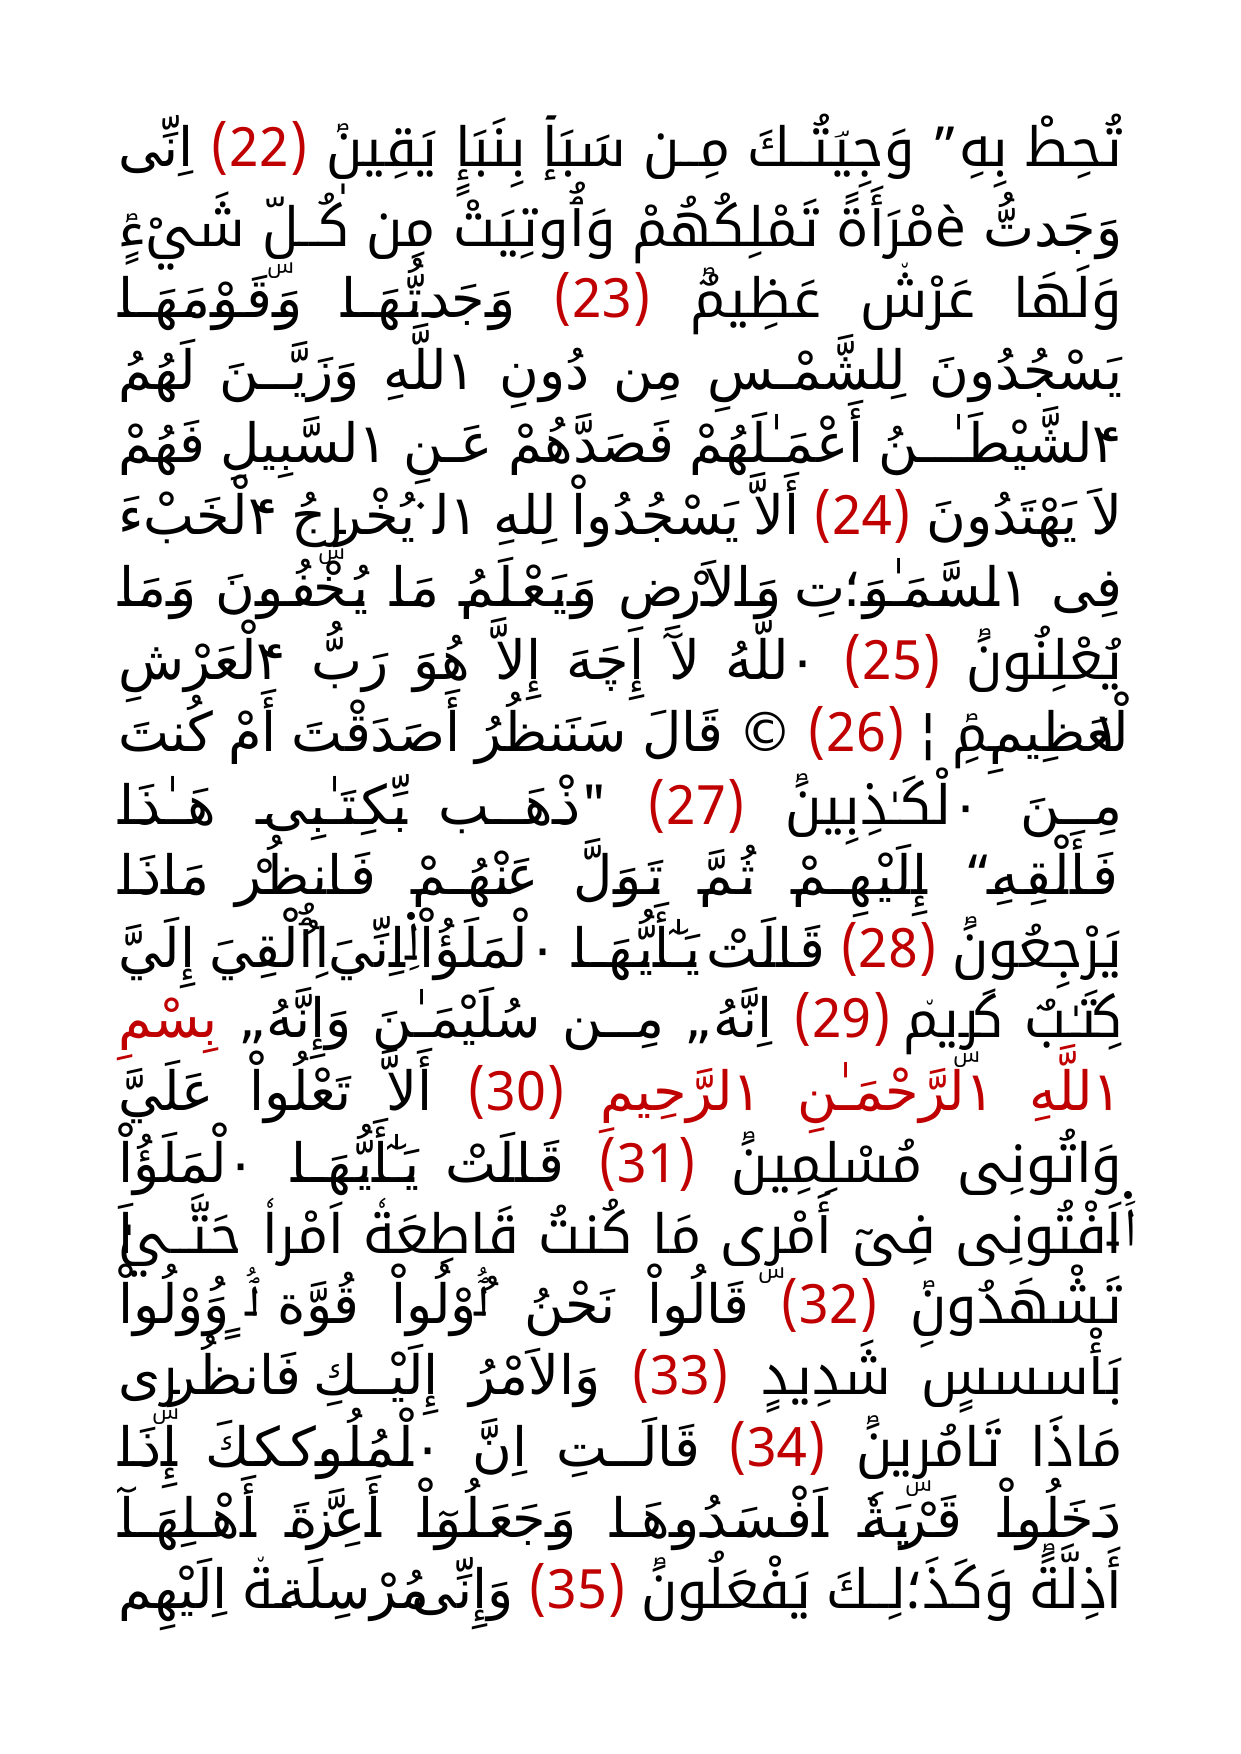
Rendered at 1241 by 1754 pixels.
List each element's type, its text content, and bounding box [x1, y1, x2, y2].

text بِسْمِ ۱للَّهِ ۱لرَّحْمَـٰنِ ۱لرَّحِيمِ طَـسِٓؐ تِلْــكَ ءَايَـٰــتُ ۴لْقُرْءَانِ وَكِتَابٍ مُّبِينٖؐ (1) هُديً وَبُشْرۭيٰ لِلْمُومِنِينَ (2) ۰لذِينَ يُقِيمُونَ ۰لصَّلَوٰةَ وَيُوتُونَ ۰لزَّكَوٰةَ وَهُم بِالاَخِرَةِ هُمْ يُوقِنُونَؐ (3) إِنَّ ۰لذِيــنَ لاَ يُومِنُونَ بِالاَخِرَةِ زَيَّنَّا لَهُمُ; أَعْمَـٰلَهُمْ فَهُمْ يَعْمَهُونَؐ (4) ٱُوْلَئِــكَ ۰لذِيــنَ لَهُمْ سُوٓءُ ۴لْعَذَابِ وَهُمْ فِى ۱لاَخِرَةِ هُمُ ۴لاَخْسَرُونَؐ (5) ¥ وَإِنَّــكَ لَتُلَقَّي ۰لْقُرْءَانَ مِن لَّدُنْ حَكِيمٖ عَلِيمٖؐ (6) اِذْ قَالَ مُوسۭيٰ لَأِهْلِهِ“ إِنِّيَ ءَانَسْتُ نَاراً سَـَٔاتِيكُم مِّنْهَا بِخَبَر۫ اَوَ —اتِيكُم بِشِهَابِ قَبَــسٍ لَّعَلَّكُمْ تَصْطَلُونَؐ (7) فَلَمَّا جَآءَهَا نُودِيَ أَنۢ بُورۣكككَ مَن فِى ۱لنّۭارۣ وَمَنْ حَوْلَهَاؐ وَسُبْحَـٰــنَ ۰للَّهِ رَبِّ ۱لْعَـٰلَمِينَؐ (8) يَـٰمُوسۭيٰٓ إِنَّهُ; أَنَا ۰للَّهُ ۴لْعَزۣيزُ ۴لْحَكِيمُ (9) وَأَلْقِ عَصَاكككَؐ فَلَمَّا رۭءۭاهَا تَهْتَزُّ كَأَنَّهَا جَآنٌّ وَلّۭــيٰ مُدْبِراً وَلَمْ يُعَقِّبْؐ يَـٰمُوسۭــيٰ لاَ تَخَـفِؐ اِنِّى لاَ يَخَافُ لَدَيَّ ۰لْمُرْسَلُونَؐ (10) إِلاَّ مَن ظَلَمَ ثُمَّ بَدَّلَ حُسْناَۢ بَعْدَ سُوٓءٍ فَإِنِّى غَفُورٌ رَّحِيمٌؐ (11) وَأَدْخِلْ يَدَكككَ فِى جَيْبِــكَ تَخْرُجْ بَيْضَآءَ مِــنْ غَيْرۣ سُوٓءٍؐ فِى تِسْعِ ءَايَـٰتٖ اِلَيٰ فِرْعَوْنَ وَقَوْمِهِؐ“ إِنَّهُمْ كَانُواْ قَوْماً فَـٰسِقِينَؐ (12) فَلَمَّا جَآءَتْهُمُ; ءَايَـٰتُنَا مُبْصِرَةً قَالُواْ هَـٰذَا سِحْـرٌ مُّبِينٌؐ (13) وَجَحَدُواْ بِهَا وَاسْتَيْقَنَتْهَآ أَنفُسُهُمْ ظُلْماً وَعُلُوّاًؐ فَانظُرْ كَيْفَ كَانَ عَـٰقِبَةُ ۴لْمُفْسِدِينَؐ (14) وَلَقَدَ —اتَيْنَا دَاوُﹼدَ وَسُلَيْمَـٰنَ عِلْماً وَقَالاَ ۰لْحَمْدُ لِلهِ ۱ﻟ﮲ فَضَّلَنَا عَلَــيٰ كَثِيرٍ مِّنْ عِبَادِهِ ۱لْمُومِنِينَؐ (15) وَوَرۣثَ سُلَيْمَـٰنُ دَاوُﹼدَ وَقَالَ يَـٰٓأَيُّهَا ۰لنَّاسسسُ عُلِّمْنَا مَنطِــقَ ۰لطَّيْرۣ وَٱُوتِينَا مِــن كُــلّۣ شَيْءٖؐ اِنَّ هَـٰذَا لَهُوَ ۰لْفَضْــلُ ۴لْمُبِينُؐ (16) ® وَحُشِرَ لِسُلَيْمَـٰنَ جُنُودُهُ„ مِنَ ۰لْجِنِّ وَالِانسِ وَالطَّيْرۣ فَهُمْ يُوزَعُونَؐ (17) حَتَّيٰٓ إِذَآ أَتَوْاْ عَلَيٰ وَادِ ۱لنَّمْــلۣ قَالَتْ نَمْلَةٌ يَـٰٓأَيُّهَا ۰لنَّمْلُ ۶دْخُلُواْ مَسَـٰكِنَكُمْ لاَ يَحْطِمَنَّكُمْ سُلَيْمَـٰنُ وَجُنُودُهُ„ وَهُمْ لاَ يَشْعُرُونَؐ (18) فَتَبَسَّمَ ضَاحِكاً مِّن قَوْلِهَا وَقَالَ رَبِّ أَوْزۣعْنِيَ أَنَ اَشْكُرَ نِعْمَتَــكَ ۰لتِىٓ أَنْعَمْتَ عَلَيَّ وَعَلَيٰ وَ؛لِدَيَّ وَأَنَ اَعْمَــلَ صَـٰڤِحاً تَرْضۭيٰهُ وَأَدْخِلْنِى بِرَحْمَتِكَ فِى عِبَادِكككَ ۰ڤصَّـٰڤِحِينَؐ (19) وَتَفَقَّدَ ۰لطَّيْرَ فَقَالَ مَا لِى لآَ أَرَي ۰لْهُدْهُدَ أَمْ كَانَ مِــنَ ۰لْغَآئِبِينَؐ (20) لُءَعَذِّبَنَّهُ„ عَذَاباً شَدِيداٗ اَوْ لَأَاْذْبَحَنَّهُ; أَوْ لَيَاتِيَنِّى بِسُلْطَـٰنٍ مُّبِينٍؐ (21) فَمَكُــثَ غَيْرَ بَعِيدٍؐ فَقَالَ أَحَطْــتُّ بِمَا لَمْ تُحِطْ بِهِ” وَجِيؔتُــكَ مِــن سَبَإٙ بِنَبَإٍ يَقِينٖؐ (22) اِنِّى وَجَدتُّ èمْرَأَةً تَمْلِكُهُمْ وَٱُوتِيَتْ مِن كُــلّۣ شَيْءٍؐ وَلَهَا عَرْش٘ عَظِيمٌؐ (23) وَجَدتُّهَا وَقَوْمَهَا يَسْجُدُونَ لِلشَّمْـسِ مِن دُونِ ۱للَّهِ وَزَيَّــنَ لَهُمُ ۴لشَّيْطَـٰــنُ أَعْمَـٰلَهُمْ فَصَدَّهُمْ عَـنِ ۱لسَّبِيلِ فَهُمْ لاَ يَهْتَدُونَ (24) أَلاَّ يَسْجُدُواْ لِلهِ ۱ﻟ﮲ يُخْرۣجُ ۴لْخَبْءَ فِى ۱لسَّمَـٰوَ؛تِ وَالاَرْضِ وَيَعْلَمُ مَا يُخْفُونَ وَمَا يُعْلِنُونَؐ (25) ۰للَّهُ لآَ إِچَهَ إِلاَّ هُوَ رَبُّ ۴لْعَرْشِ ۱لْعَظِيمِؐ ¦ (26) © قَالَ سَنَنظُرُ أَصَدَقْتَ أَمْ كُنتَ مِــنَ ۰لْكَـٰذِبِينَؐ (27) "ذْهَــب بِّكِتَـٰبِى هَـٰذَا فَأَلْقِهِ“ إِلَيْهِمْ ثُمَّ تَوَلَّ عَنْهُمْ فَانظُرْ مَاذَا يَرْجِعُونَؐ (28) قَالَتْ يَـٰٓأَيُّهَا ۰لْمَلَؤُاْ اِ۬نِّيَ ٱُلْقِيَ إِلَيَّ كِتَـٰبٌ كَرۣيم٘ (29) اِنَّهُ„ مِــن سُلَيْمَـٰنَ وَإِنَّهُ„ بِسْمِ ۱للَّهِ ۱لرَّحْمَـٰنِ ۱لرَّحِيمِ (30) أَلاَّ تَعْلُواْ عَلَيَّ وَاتُونِى مُسْلِمِينَؐ (31) قَالَتْ يَـٰٓأَيُّهَا ۰لْمَلَؤُاْ اَ۬فْتُونِى فِىٓ أَمْرۣى مَا كُنتُ قَاطِعَةٗ اَمْراٗ حَتَّــيٰ تَشْهَدُونِؐ (32) قَالُواْ نَحْنُ ٱُوْلُواْ قُوَّةٍ وَٱُوْلُواْ بَأْسسسٍ شَدِيدٍ (33) وَالاَمْرُ إِلَيْــكِ فَانظُرۣى مَاذَا تَامُرۣينَؐ (34) قَالَــتِ اِنَّ ۰لْمُلُوكككَ إِذَا دَخَلُواْ قَرْيَةٗ اَفْسَدُوهَا وَجَعَلُوٓاْ أَعِزَّةَ أَهْلِهَآ أَذِلَّةًؐ وَكَذَ؛لِــكَ يَفْعَلُونَؐ (35) وَإِنِّى مُرْسِلَة٘ اِلَيْهِم بِهَدِيَّةٍ فَنَـٰظِرَةٛ بِمَ يَرْجِعُ ۴لْمُرْسَلُونَؐ (36) فَلَمَّا جَآءَ سُلَيْمَـٰــنَ قَالَ أَتُمِدُّونَنِ” بِمَالٍ فَمَآ ءَاتۭيٰــنۣﹺ ۰للَّهُ خَيْرٌ مِّمَّآ ءَاتۭيٰكُم بَــلَ اَنتُم بِهَدِيَّتِكُمْ تَفْرَحُونَؐ (37) "رْجِعِ اِلَيْهِمْ فَلَنَاتِيَنَّهُم بِجُنُودٍ لاَّ قِبَــلَ لَهُم بِهَا وَڤَنُخْرۣجَنَّهُم مِّنْهَآ أَذِلَّةً وَهُمْ صَـٰغِرُونَؐ (38) قَالَ يَـٰٓأَيُّهَا ۰لْمَلَؤُاْ اَ۬يُّكُمْ يَاتِينِى بِعَرْشِهَا قَبْـلَ أَنْ يَّاتُونِى مُسْلِمِينَؐ (39) قَالَ عِفْرۣيتٌ مِّنَ ۰لْجِــنّۣ أَنَآ ءَاتِيكَ بِهِ” قَبْـلَ أَن تَقُومَ مِــن مَّقَامِــكَ وَإِنِّى عَلَيْهِ لَقَوۣيّﹲ اَمِينٌؐ (40) قَالَ ۰ﻟ﮲ عِندَهُ„ عِلْمٌ مِّــنَ ۰لْكِتَـٰــبِ أَنَآ ءَاتِيكَ بِهِ” قَبْلَ أَنْ يَّرْتَدَّ إِلَيْــكَ طَرْفُــكَؐ فَلَمَّا رۭءۭاهُ مُسْتَقِرّاٗ عِندَهُ„ قَالَ هَـٰذَا مِن فَضْلِ رَبِّى لِيَبْلُوَنِــيَ ءَآشْكُرُ أَمَ اَكْفُرُؐ وَمَــن شَكَرَ فَإِنَّمَا يَشْكُرُ لِنَفْسِهِؐ” وَمَــن كَفَرَ فَإِنَّ رَبِّى غَنِــيٌّ كَرۣيمٌؐ (41) ® قَالَ نَكِّرُواْ لَهَا عَرْشَهَا نَنظُرَ اَتَهْتَدِﻯٓ أَمْ تَكُونُ مِــنَ ۰لذِيــنَ لاَ يَهْتَدُونَؐ (42) فَلَمَّا جَآءَتْ قِيــلَ أَهَـٰكَذَا عَرْشُكِ قَالَتْ كَأَنَّهُ„ هُوَؐ وَٱُوتِينَا ۰لْعِلْمَ مِــن قَبْلِهَا وَكُنَّا مُسْلِمِينَؐ (43) وَصَدَّهَا مَا كَانَــت تَّعْبُدُ مِن دُونِ ۱للَّهِؐ إِنَّهَا كَانَتْ مِن قَوْمٍ كۭـٰفِـرۣينَؐ (44) قِيــلَ لَهَا ۸دْخُلِى ۱لصَّرْحَؐ فَلَمَّا رَأَتْهُ حَسِبَتْهُ لُجَّةً وَكَشَفَتْ عَــن سَاقَيْهَاؐ قَالَ إِنَّهُ„ صَرْحٌ مُّمَرَّدٌ مِّن قَوَارۣيرَؐ (45) قَالَتْ رَبِّ إِنِّى ظَلَمْــتُ نَفْسِى وَأَسْلَمْــتُ مَعَ سُلَيْمَـٰنَ لِلهِ رَبِّ ۱لْعَـٰلَمِينَؐ (46) وَلَقَدَ اَرْسَلْنَآ إِلَيٰ ثَمُودَ أَخَاهُمْ صَـٰڤِحاٗ اَنُ ۶عْبُدُواْ ۴للَّهَ فَإِذَا هُمْ فَرۣيقَـٰــنۣ يَخْتَصِمُونَؐ (47) قَالَ يَـٰقَوْمِ لِمَ تَسْتَعْجِلُونَ بِالسَّيِّيؕةِ قَبْــلَ ۰لْحَسَنَةِ لَوْلاَ تَسْتَغْفِرُونَ ۰للَّهَ لَعَلَّكُمْ تُرْحَمُونَؐ (48) قَالُواْ èطَّيَّرْنَا بِــكَ وَبِمَــن مَّعَــكَؐ قَالَ طَـٰٓئِرُكُمْ عِندَ ۰للَّهِؐ بَــلَ اَنتُمْ قَوْمٌ تُفْتَنُونَؐ (49) وَكَانَ فِى ۱لْمَدِينَةِ تِسْعَةُ رَهْطٍ يُفْسِدُونَ فِى ۱لاَرْضِ وَلاَ يُصْڤِحُونَؐ (50) قَالُواْ تَقَاسَمُواْ بِاللَّهِ لَنُبَيِّتَنَّهُ„ وَأَهْلَهُ„ ثُمَّ لَنَقُولَنَّ لِوَلِيِّهِ” مَا شَهِدْنَا مُهْلَــكَ أَهْلِهِ” وَإِنَّا لَصَـٰدِقُونَؐ (51) وَمَكَرُواْ مَكْراً وَمَكَرْنَا مَكْراً وَهُمْ لاَ يَشْعُرُونَؐ (52) فَانظُرْ كَيْفَ كَانَ عَـٰقِبَةُ مَكْرۣهِمُؐ; إِنَّا دَمَّرْنَـٰهُمْ وَقَوْمَهُمُ; أَجْمَعِينَؐ (53) فَتِلْــكَ بُيُوتُهُمْ خَاوۣيَةَۢ بِمَا ظَلَمُوٓاْؐ إِنَّ فِى ذَ؛لِــكَ ءَلاَيَةً لِّقَوْمٍ يَعْلَمُونَؐ (54) وَأَنجَيْنَا ۰لذِيــنَ ءَامَنُواْ وَكَانُواْ يَتَّقُونَؐ (55) وَلُوطاٗ اِذْ قَالَ لِقَوْمِهِ“ أَتَاتُونَ ۰ڤْفَـٰحِشَةَ وَأَنتُمْ تُبْصِرُونَؐ (56) أَئنَّكُمْ لَتَاتُونَ ۰لرّۣجَالَ شَهْوَةً مِّن دُونِ ۱لنِّسَآءِؐ بَــلَ اَنتُمْ قَوْمٌ تَجْهَلُونَؐ (57) ¤ فَمَا كَانَ جَوَابَ قَوْمِهِ“ إِلٓاَّ أَن قَالُوٓاْ أَخْرۣجُوٓاْ ءَالَ لُوطٍ مِّن قَرْيَتِكُمُؐ; إِنَّهُمُ; ٱُنَاسٌ يَتَطَهَّرُونَؐ (58) فَأَنجَيْنَـٰهُ وَأَهْلَهُ; إِلاَّ "مْرَأَتَهُ قَدَّرْنَـٰهَا مِــنَ ۰لْغَـٰبِـرۣينَؐ (59) وَأَمْطَرْنَا عَلَيْهِم مَّطَراًؐ فَسَآءَ مَطَرُ ۴لْمُنذَرۣينَؐ (60) قُـلِ ۱لْحَمْدُ لِلهِ وَسَچَم٘ عَلَــيٰ عِبَادِهِ ۱لذِينَ "صْطَفۭــيٰٓؐ ءَآللَّهُ خَيْر٘ اَمَّا تُشْرۣكُونَؐ (61) أَمَّــنْ خَلَقَ ۰لسَّمَـٰوَ؛تِ وَالاَرْضَ وَأَنزَلَ لَكُم مِّــنَ ۰لسَّمَآءِ مَآءً فَأَنۢبَتْنَا بِهِ” حَدَآئِــقَ ذَاتَ بَهْجَةٍؐ مَّا كَانَ لَكُمُ; أَن تُنۢبِتُواْ شَجَرَهَآؐ أَ.چَهٌ مَّعَ ۰للَّهِؐ بَلْ هُمْ قَوْمٌ يَعْدِلُونَؐ (62) أَمَّـن جَعَــلَ ۰لاَرْضَ قَرَاراً وَجَعَـلَ خِچَلَهَآ أَنْهَـٰراً وَجَعَــلَ لَهَا رَوَ؛سِيَ وَجَعَلَ بَيْنَ ۰ڤْبَحْرَيْنِ حَاجِزاٗؐ اَ.چَهٌ مَّعَ ۰للَّهِؐ بَــلَ اَكْثَرُهُمْ لاَ يَعْلَمُونَؐ (63) أَمَّنْ يُّجِيبُ ۴لْمُضْطَرَّ إِذَا دَعَاهُ وَيَكْشِفُ ۴لسُّوٓءَ وَيَجْعَلُكُمْ خُلَفَآءَ ۰لاَرْضضضِؐ أَ.چَهٌ مَّعَ ۰للَّهِؐ قَلِيلًا مَّا تَذَّكَّرُونَؐ (64) أَمَّـنْ يَّهْدِيكُمْ فِى ظُلُمَـٰــتِ ۱لْبَرّۣ وَاڤْبَحْرۣ وَمَنْ يُّرْسِلُ ۴لرّۣيَـٰحَ نُشُراَۢ بَيْـنَ ¢ رَحْمَتِهِؐ“ أَ.چَهٌ مَّعَ ۰للَّهِؐ تَعَـٰلَــي ۰للَّهُ عَمَّا يُشْرۣكُونَؐ (65) أَمَّــنْ يَّبْدَؤُاْ ۴لْخَلْقَ ثُمَّ يُعِيدُهُ„ وَمَنْ يَّرْزُقُكُم مِّــنَ ۰لسَّمَآءِ وَالاَرْضِؐ أَ.چَهٌ مَّعَ ۰للَّهِؐ قُــلْ هَاتُواْ بُرْهَـٰنَكُمُ; إِن كُنتُمْ صَـٰدِقِينَؐ (66) قُـل لاَّ يَعْلَمُ مَن فِى ۱لسَّمَـٰوَ؛تِ وَالاَرْضضضِ ۱لْغَيْبَ إِلاَّ ۰للَّهُؐ وَمَا يَشْعُرُونَ أَيَّانَ يُبْعَثُونَؐ (67) ® بَلِ 'دَّ؛رَكَ عِلْمُهُمْ فِى ۱لاَخِرَةِؐ بَلْ هُمْ فِى شَــكٍّ مِّنْهَا بَلْ هُم مِّنْهَا عَمُونَؐ (68) وَقَالَ ۰لذِيــنَ كَفَرُوٓاْ إِذَا كُنَّا تُرَ؛باً وَءَابَآؤُنَآ أَئنَّا ڤَمُخْرَجُونَؐ (69) لَقَدْ وُعِدْنَا هَـٰذَا نَحْنُ وَءَابَآؤُنَا مِن قَبْلُؐ إِنْ هَـٰذَآ إِلٓاَّ أَسَـٰطِيرُ ۴لاَوَّلِينَؐ (70) قُلْ سِيرُواْ فِى ۱لاَرْضِ فَانظُرُواْ كَيْفَ كَانَ عَـٰقِبَةُ ۴ڤْمُجْرۣمِينَؐ (71) وَلاَ تَحْزَنْ عَلَيْهِمْ وَلاَ تَكُـن فِى ضَيْقٍ مِّمَّا يَمْكُرُونَؐ (72) وَيَقُولُونَ مَتۭــيٰ هَـٰذَا ۰لْوَعْدُ إِن كُنتُمْ صَـٰدِقِينَؐ (73) قُلْ عَسۭيٰٓ أَنْ يَّكُونَ رَدِفَ لَكُم بَعْضُ ۴ﻟ﮲ تَسْتَعْجِلُونَؐ (74) وَإِنَّ رَبَّــكَ لَذُو فَضْــل۫ عَلَي ۰لنَّاسِؐ وَچَكِــنَّ أَكْثَرَهُمْ لاَ يَشْكُرُونَؐ (75) وَإِنَّ رَبَّــكَ لَيَعْلَمُ مَا تُكِــنُّ صُدُورُهُمْ وَمَا يُعْلِنُونَؐ (76) وَمَا مِــنْ غَآئِبَةٍ فِى ۱لسَّمَآءِ وَالاَرْضِ إِلاَّ فِى كِتَـٰبٍ مُّبِينٖؐ (77) اِنننَّ هَـٰذَا ۰لْقُرْءَانَ يَقُــصُّ عَلَيٰ بَنِىٓ إِسْرَآءِيــلَ أَكْثَرَ ۰ﻟ﮲ هُمْ فِيهِ يَخْتَلِفُونَؐ (78) وَإِنَّهُ„ لَهُديً وَرَحْمَةٌ لِّلْمُومِنِينَؐ (79) إِنَّ رَبَّــكَ يَقْضِى بَيْنَهُم بِحُكْمِهِؐ” وَهُوَ ۰لْعَزۣيزُ ۴لْعَلِيمُؐ (80) فَتَوَكَّــلْ عَلَــي ۰للَّهِؐ إِنَّــكَ عَلَــي ۰لْحَـقِّ ۱لْمُبِينِؐ (81) إِنَّــكَ لاَ تُسْمِعُ ۴لْمَوْتۭيٰ وَلاَ تُسْمِعُ ۴لصُّمَّ ۰لدُّعَآءَ اۭذَا وَلَّوْاْ مُدْبِـرۣينَؐ (82) وَمَآ أَنتَ بِهَـٰدِى ۱لْعُمْــيۣ عَن ضَچَلَتِهِمُؐ; إِن تُسْمِعُ إِلاَّ مَنْ يُّومِنُ بِـَٔايَـٰتِنَا فَهُم مُّسْلِمُونَؐ (83) © وَإِذَا وَقَعَ ۰لْقَوْلُ عَلَيْهِمُ; أَخْرَجْنَا لَهُمْ دَآبَّةً مِّــنَ ۰لاَرْضضضِ تُكَلِّمُهُمُؐ; إِنَّ ۰لنَّاسسسَ كَانُواْ بِـَٔايَـٰتِنَا لاَ يُوقِنُونَؐ (84) وَيَوْمَ نَحْشُرُ مِــن كُلِّ ٱُمَّةٍ فَوْجاً مِّمَّنْ يُّكَذِّبُ بِـَٔايَـٰتِنَا فَهُمْ يُوزَعُونَؐ (85) حَتَّيٰٓ إِذَا جَآءُو قَالَ أَكَذَّبْتُم بِـَٔايَـٰتِى وَلَمْ تُحِيطُواْ بِهَا عِلْماٗؐ اَمَّاذَا كُنتُمْ تَعْمَلُونَؐ (86) وَوَقَعَ ۰لْقَوْلُ عَلَيْهِم بِمَا ظَلَمُواْ فَهُمْ لاَ يَنطِقُونَؐ (87) أَلَمْ يَرَوَاْ اَنَّا جَعَلْنَا ۰ليْلَ لِيَسْكُنُواْ فِيهِ وَالنَّهَارَ مُبْصِراٗؐ اِنَّ فِى ذَ؛لِــكَ ءَلاَيَـٰــتٍ لِّقَوْمٍ يُومِنُونَؐ (88) وَيَوْمَ يُنفَخُ فِى ۱لصُّورۣ فَفَزۣعَ مَـن فِى ۱لسَّمَـٰوَ؛تِ وَمَـن فِى ۱لاَرْضضضِ إِلاَّ مَــن شَآءَ ۰للَّهُؐ وَكُــلّﹲ —اتُوهُ دَ؛خِرۣينَؐ (89) وَتَرَي ۰لْجِبَالَ تَحْسِبُهَا جَامِدَةً وَهِــيَ تَمُرُّ مَرَّ ۰ڤسَّحَابِؐ صُنْعَ ۰للَّهِ ۱ﻟـذِىٓ أَتْقَــنَ كُــلَّ شَيْءٖؐ اِنَّهُ„ خَبِيرٛ بِمَا تَفْعَلُونَؐ (90) مَـن جَآءَ بِالْحَسَنَةِ فَلَهُ„ خَيْرٌ مِّنْهَا وَهُم مِّن فَزَعِ يَوْمَئِذٖ —امِنُونَؐ (91) وَمَن جَآءَ بِالسَّيِّيؕةِ فَكُبَّــتْ وُجُوهُهُمْ فِى ۱لنّۭارۣؐ هَلْ تُجْزَوْنَ إِلاَّ مَا كُنتُمْ تَعْمَلُونَؐ (92) إِنَّمَآ ٱُمِرْتُ أَنَ اَعْبُدَ رَبَّ هَـٰذِهِ ۱لْبَلْدَةِ ۱ﻟ﮲ حَرَّمَهَا وَلَهُ„ كُــلُّ شَيْءٍؐ وَٱُمِرْتُ أَنَ اَكُونَ مِنَ ۰لْمُسْلِمِينَ (93) وَأَنَ اَتْلُوَاْ ۰لْقُرْءَانَؐ فَمَـنِ 'هْتَدۭيٰ فَإِنَّمَا يَهْتَدِى لِنَفْسِهِؐ” وَمَــن ضَلَّ فَقُلِ اِنَّمَآ أَنَا مِــنَ ۰لْمُنذِرۣينَؐ (94) وَقُـلِ ۱لْحَمْدُ لِلهِ سَيُرۣيكُمُ; ءَايَـٰتِهِ” فَتَعْرۣفُونَهَاؐ وَمَا رَبُّــكَ بِغَـٰفِــل۫ عَمَّا تَعْمَلُونَ (95) [118, 118, 1122, 1630]
